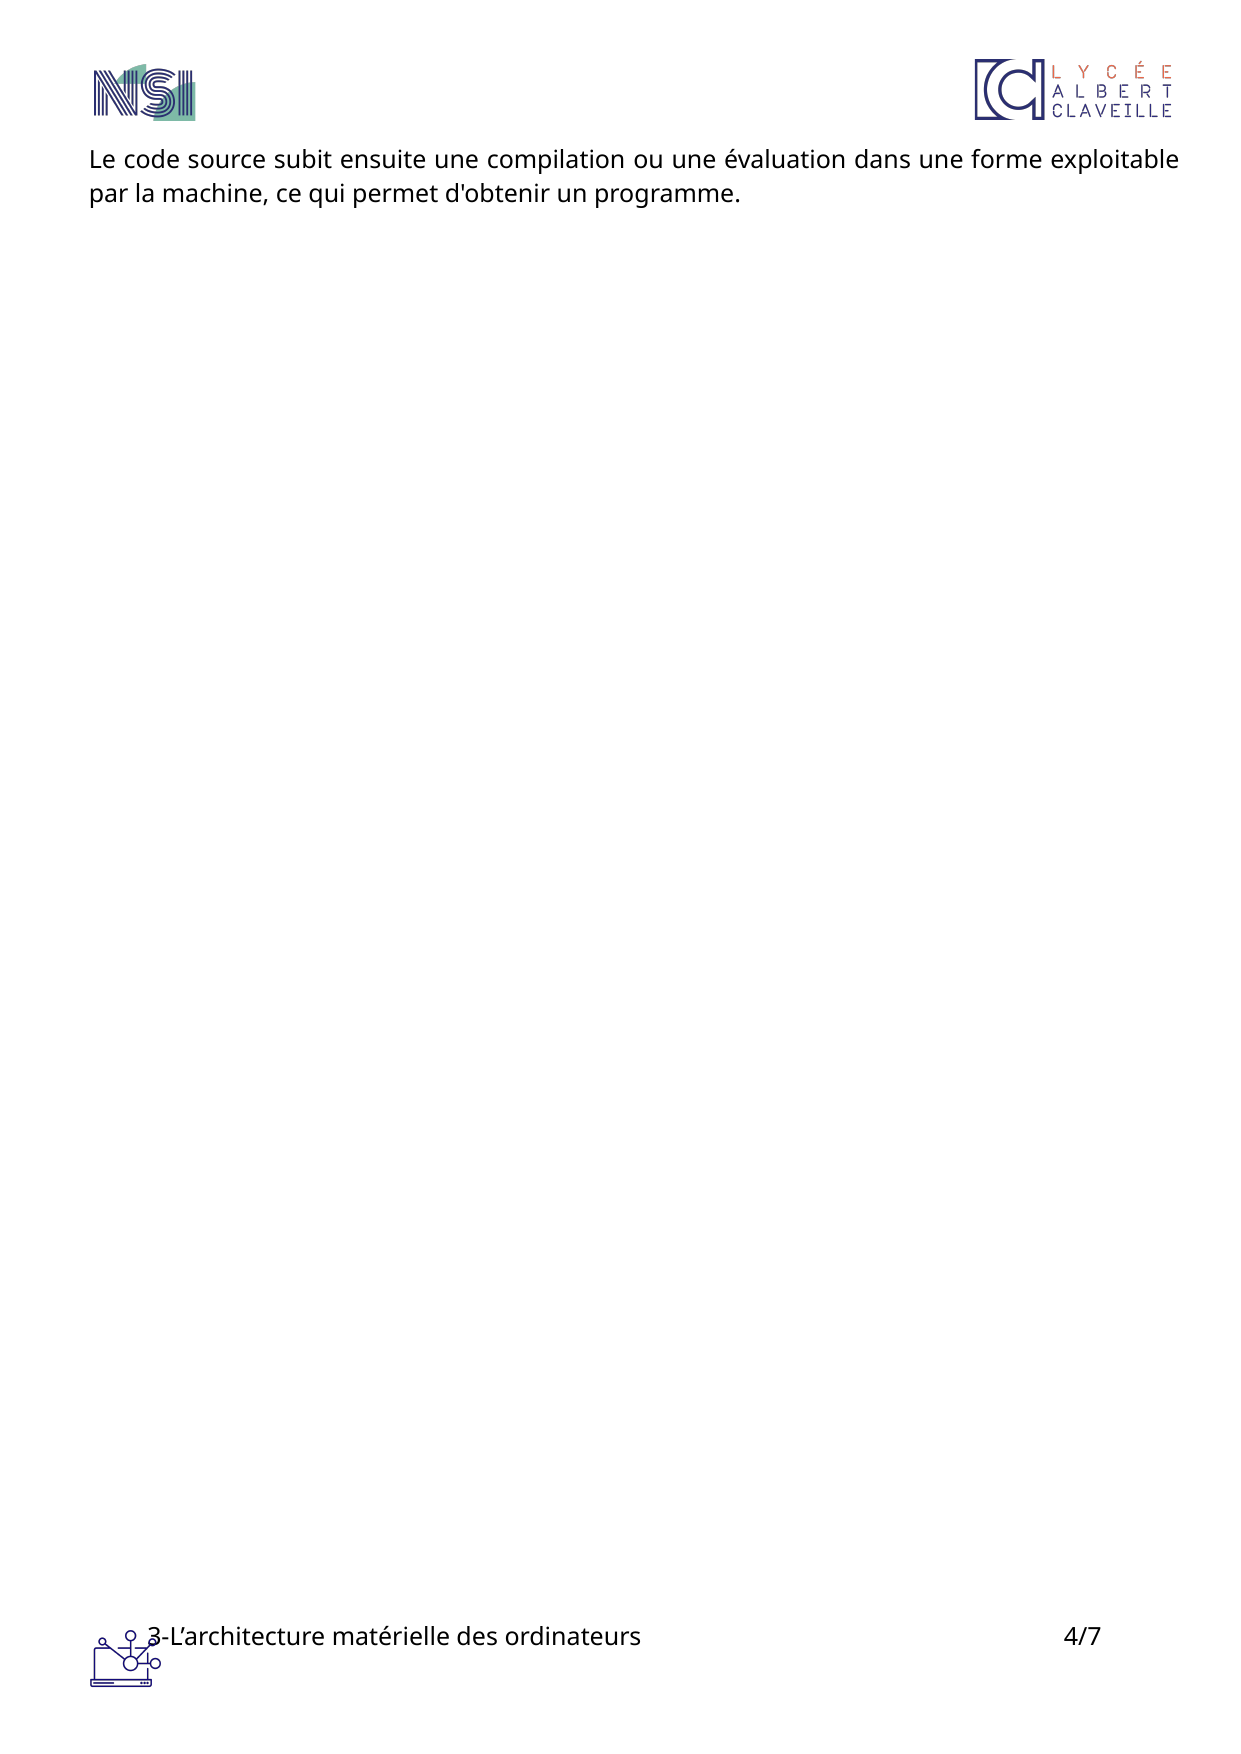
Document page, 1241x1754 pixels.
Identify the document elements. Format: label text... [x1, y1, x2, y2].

picture [94, 64, 196, 121]
picture [87, 1620, 164, 1697]
text Le code source subit ensuite une compilation ou une évaluation dans une forme exploitable par la machine, ce qui permet d'obtenir un programme. [88, 142, 1181, 210]
picture [974, 59, 1172, 120]
